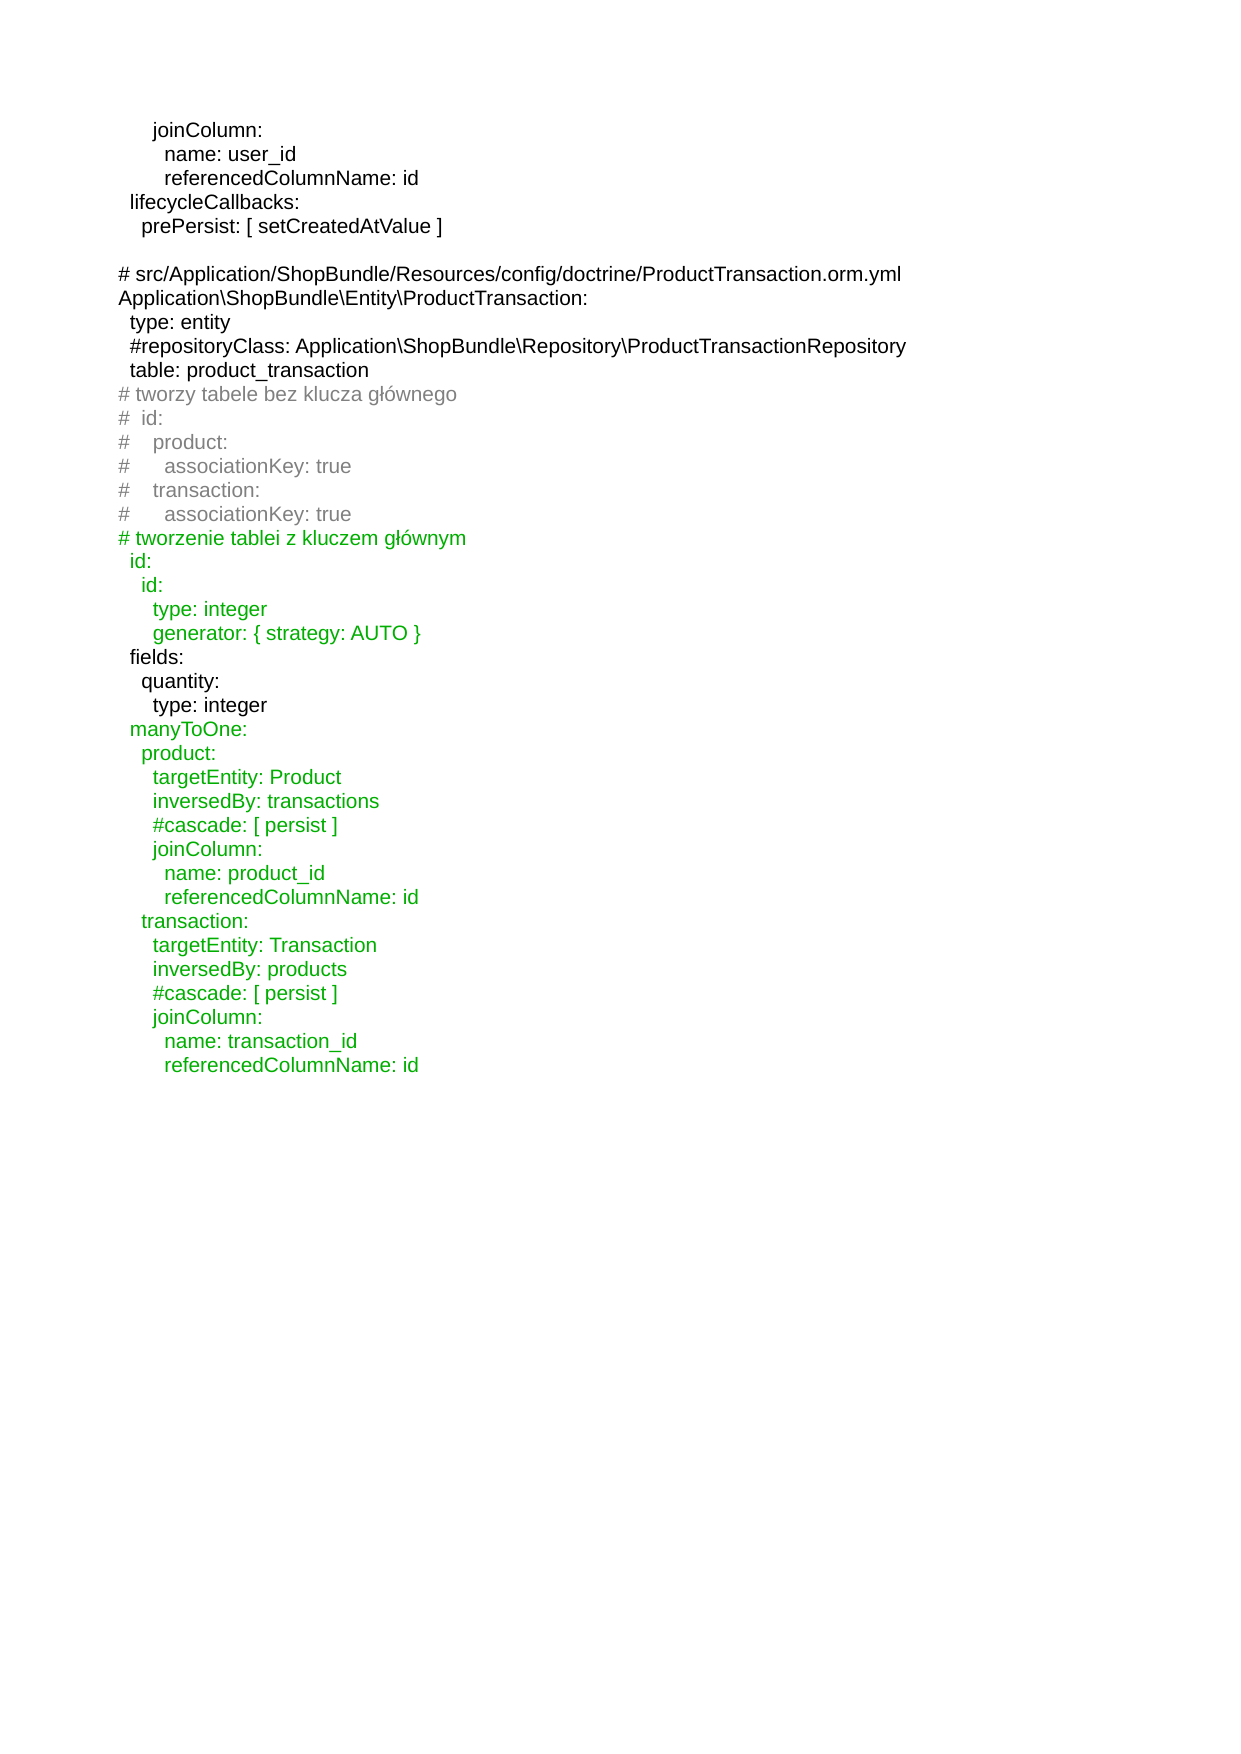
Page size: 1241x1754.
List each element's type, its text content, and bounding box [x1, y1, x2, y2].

text targetEntity: Product [118, 765, 1122, 789]
text joinColumn: [118, 118, 1122, 142]
text table: product_transaction [118, 358, 1122, 382]
text manyToOne: [118, 717, 1122, 741]
text inversedBy: transactions [118, 789, 1122, 813]
text # tworzy tabele bez klucza głównego [118, 382, 1122, 406]
text id: [118, 549, 1122, 573]
text transaction: [118, 909, 1122, 933]
text generator: { strategy: AUTO } [118, 621, 1122, 645]
text inversedBy: products [118, 957, 1122, 981]
text # associationKey: true [118, 453, 1122, 477]
text Application\ShopBundle\Entity\ProductTransaction: [118, 286, 1122, 310]
text #repositoryClass: Application\ShopBundle\Repository\ProductTransactionRepository [118, 334, 1122, 358]
text targetEntity: Transaction [118, 933, 1122, 957]
text prePersist: [ setCreatedAtValue ] [118, 214, 1122, 238]
text #cascade: [ persist ] [118, 813, 1122, 837]
text joinColumn: [118, 837, 1122, 861]
text name: user_id [118, 142, 1122, 166]
text quantity: [118, 669, 1122, 693]
text # src/Application/ShopBundle/Resources/config/doctrine/ProductTransaction.orm.yml [118, 262, 1122, 286]
text name: transaction_id [118, 1028, 1122, 1052]
text # transaction: [118, 477, 1122, 501]
text type: integer [118, 693, 1122, 717]
text joinColumn: [118, 1004, 1122, 1028]
text product: [118, 741, 1122, 765]
text lifecycleCallbacks: [118, 190, 1122, 214]
text name: product_id [118, 861, 1122, 885]
text id: [118, 573, 1122, 597]
text # product: [118, 429, 1122, 453]
text type: integer [118, 597, 1122, 621]
text type: entity [118, 310, 1122, 334]
text fields: [118, 645, 1122, 669]
text referencedColumnName: id [118, 1052, 1122, 1076]
text # id: [118, 406, 1122, 429]
text referencedColumnName: id [118, 166, 1122, 190]
text # associationKey: true [118, 501, 1122, 525]
text referencedColumnName: id [118, 885, 1122, 909]
text #cascade: [ persist ] [118, 981, 1122, 1004]
text # tworzenie tablei z kluczem głównym [118, 525, 1122, 549]
